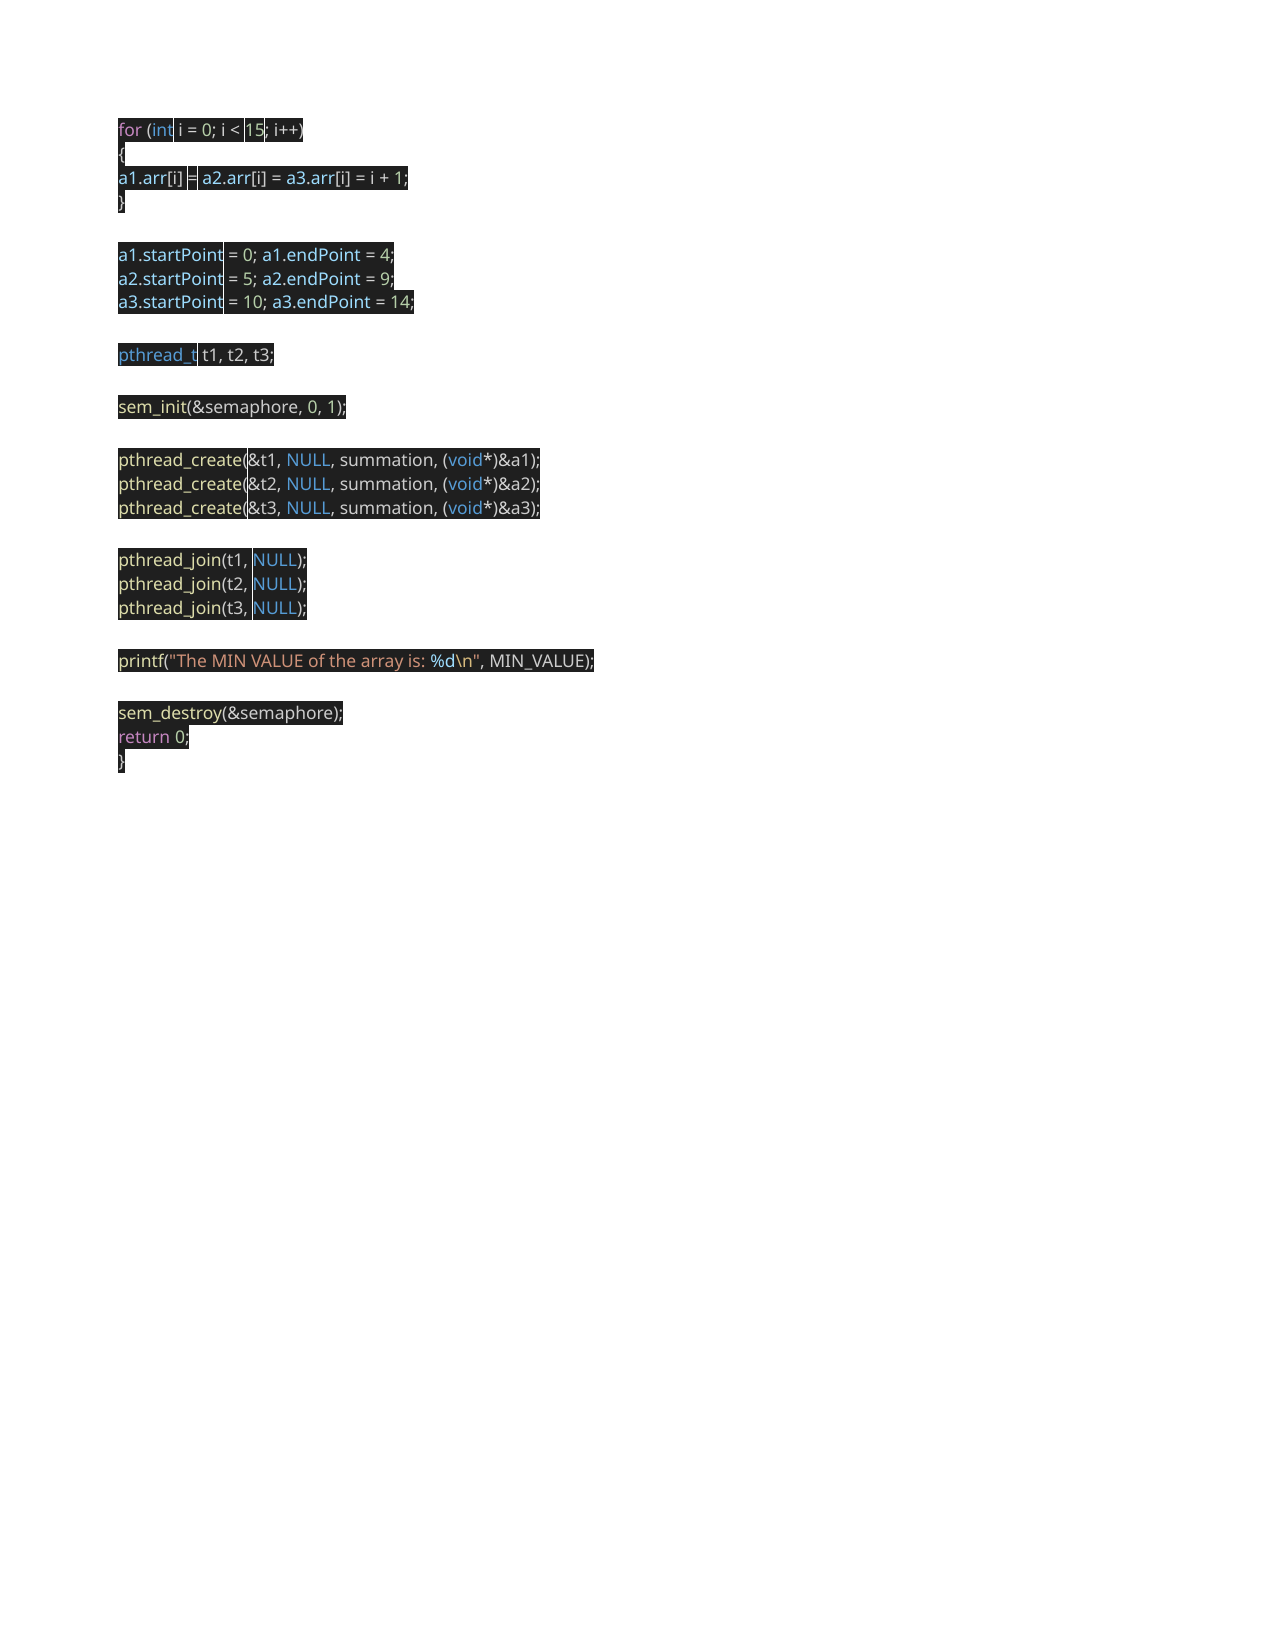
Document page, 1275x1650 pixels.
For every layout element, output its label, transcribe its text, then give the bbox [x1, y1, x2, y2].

text pthread_create(&t1, NULL, summation, (void*)&a1); [118, 448, 1157, 472]
text pthread_create(&t3, NULL, summation, (void*)&a3); [118, 496, 1157, 519]
text printf("The MIN VALUE of the array is: %d\n", MIN_VALUE); [118, 648, 1157, 672]
text } [118, 749, 1157, 773]
text for (int i = 0; i < 15; i++) [118, 118, 1157, 142]
text return 0; [118, 725, 1157, 749]
text a1.arr[i] = a2.arr[i] = a3.arr[i] = i + 1; [118, 166, 1157, 190]
text pthread_create(&t2, NULL, summation, (void*)&a2); [118, 472, 1157, 496]
text sem_init(&semaphore, 0, 1); [118, 395, 1157, 419]
text pthread_join(t2, NULL); [118, 572, 1157, 596]
text a1.startPoint = 0; a1.endPoint = 4; [118, 242, 1157, 266]
text sem_destroy(&semaphore); [118, 701, 1157, 725]
text pthread_t t1, t2, t3; [118, 343, 1157, 366]
text { [118, 142, 1157, 166]
text a3.startPoint = 10; a3.endPoint = 14; [118, 290, 1157, 314]
text a2.startPoint = 5; a2.endPoint = 9; [118, 266, 1157, 290]
text pthread_join(t3, NULL); [118, 596, 1157, 620]
text pthread_join(t1, NULL); [118, 548, 1157, 572]
text } [118, 190, 1157, 213]
